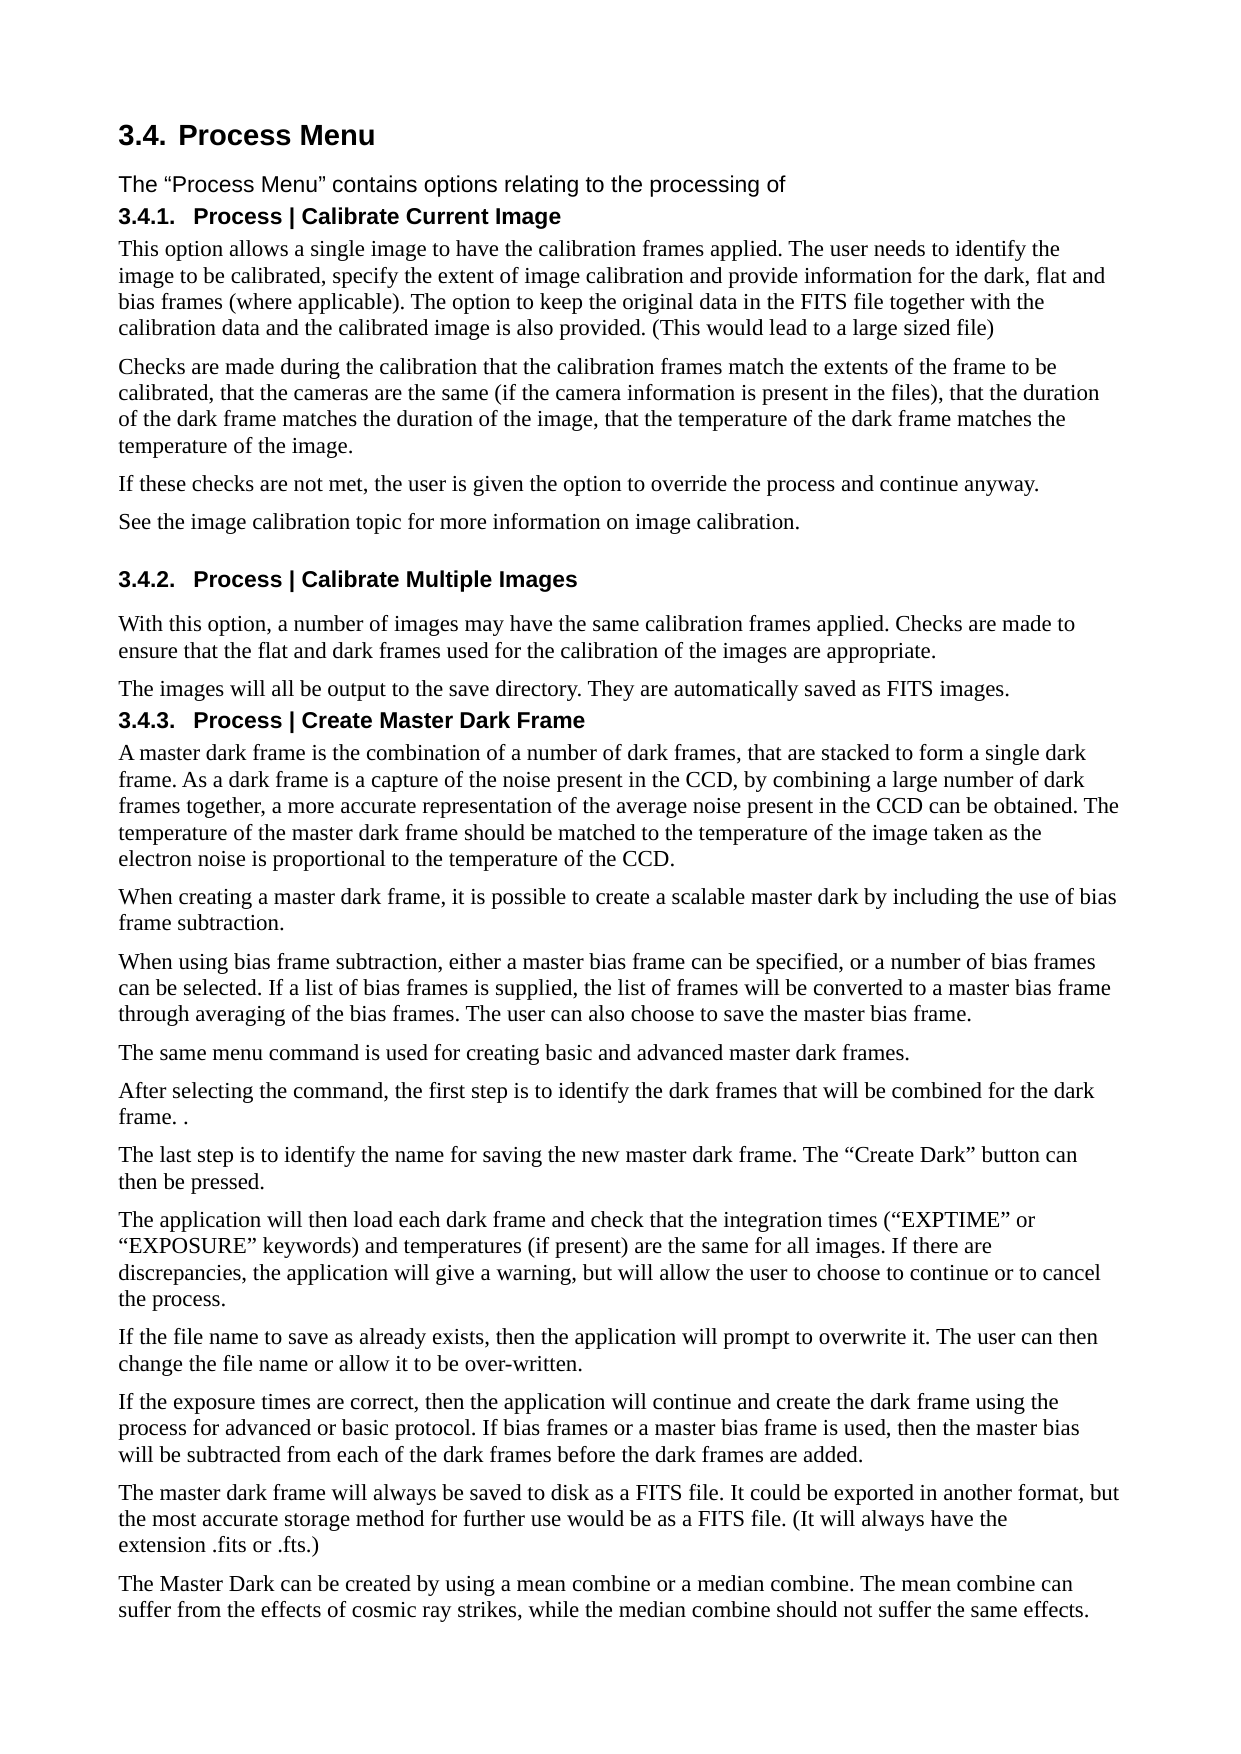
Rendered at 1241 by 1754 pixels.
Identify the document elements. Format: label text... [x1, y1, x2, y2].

text Checks are made during the calibration that the calibration frames match the extents of the frame to be calibrated, that the cameras are the same (if the camera information is present in the files), that the duration of the dark frame matches the duration of the image, that the temperature of the dark frame matches the temperature of the image. [118, 353, 1122, 458]
text See the image calibration topic for more information on image calibration. [118, 508, 1122, 534]
text If these checks are not met, the user is given the option to override the process and continue anyway. [118, 470, 1122, 496]
text The images will all be output to the save directory. They are automatically saved as FITS images. [118, 675, 1122, 701]
subtitle Process | Calibrate Multiple Images [118, 566, 1122, 592]
subtitle Process | Calibrate Current Image [118, 203, 1122, 229]
text When using bias frame subtraction, either a master bias frame can be specified, or a number of bias frames can be selected. If a list of bias frames is supplied, the list of frames will be converted to a master bias frame through averaging of the bias frames. The user can also choose to save the master bias frame. [118, 948, 1122, 1027]
text The application will then load each dark frame and check that the integration times (“EXPTIME” or “EXPOSURE” keywords) and temperatures (if present) are the same for all images. If there are discrepancies, the application will give a warning, but will allow the user to choose to continue or to cancel the process. [118, 1206, 1122, 1311]
text When creating a master dark frame, it is possible to create a scalable master dark by including the use of bias frame subtraction. [118, 883, 1122, 936]
text After selecting the command, the first step is to identify the dark frames that will be combined for the dark frame. . [118, 1077, 1122, 1129]
text The “Process Menu” contains options relating to the processing of [118, 163, 1122, 197]
text The last step is to identify the name for saving the new master dark frame. The “Create Dark” button can then be pressed. [118, 1141, 1122, 1194]
text This option allows a single image to have the calibration frames applied. The user needs to identify the image to be calibrated, specify the extent of image calibration and provide information for the dark, flat and bias frames (where applicable). The option to keep the original data in the FITS file together with the calibration data and the calibrated image is also provided. (This would lead to a large sized file) [118, 235, 1122, 341]
text The same menu command is used for creating basic and advanced master dark frames. [118, 1039, 1122, 1065]
text If the exposure times are correct, then the application will continue and create the dark frame using the process for advanced or basic protocol. If bias frames or a master bias frame is used, then the master bias will be subtracted from each of the dark frames before the dark frames are added. [118, 1388, 1122, 1467]
text The Master Dark can be created by using a mean combine or a median combine. The mean combine can suffer from the effects of cosmic ray strikes, while the median combine should not suffer the same effects. [118, 1570, 1122, 1622]
subtitle Process | Create Master Dark Frame [118, 707, 1122, 733]
subtitle Process Menu [118, 118, 1122, 152]
text With this option, a number of images may have the same calibration frames applied. Checks are made to ensure that the flat and dark frames used for the calibration of the images are appropriate. [118, 610, 1122, 663]
text The master dark frame will always be saved to disk as a FITS file. It could be exported in another format, but the most accurate storage method for further use would be as a FITS file. (It will always have the extension .fits or .fts.) [118, 1479, 1122, 1558]
text A master dark frame is the combination of a number of dark frames, that are stacked to form a single dark frame. As a dark frame is a capture of the noise present in the CCD, by combining a large number of dark frames together, a more accurate representation of the average noise present in the CCD can be obtained. The temperature of the master dark frame should be matched to the temperature of the image taken as the electron noise is proportional to the temperature of the CCD. [118, 739, 1122, 871]
text If the file name to save as already exists, then the application will prompt to overwrite it. The user can then change the file name or allow it to be over-written. [118, 1323, 1122, 1376]
